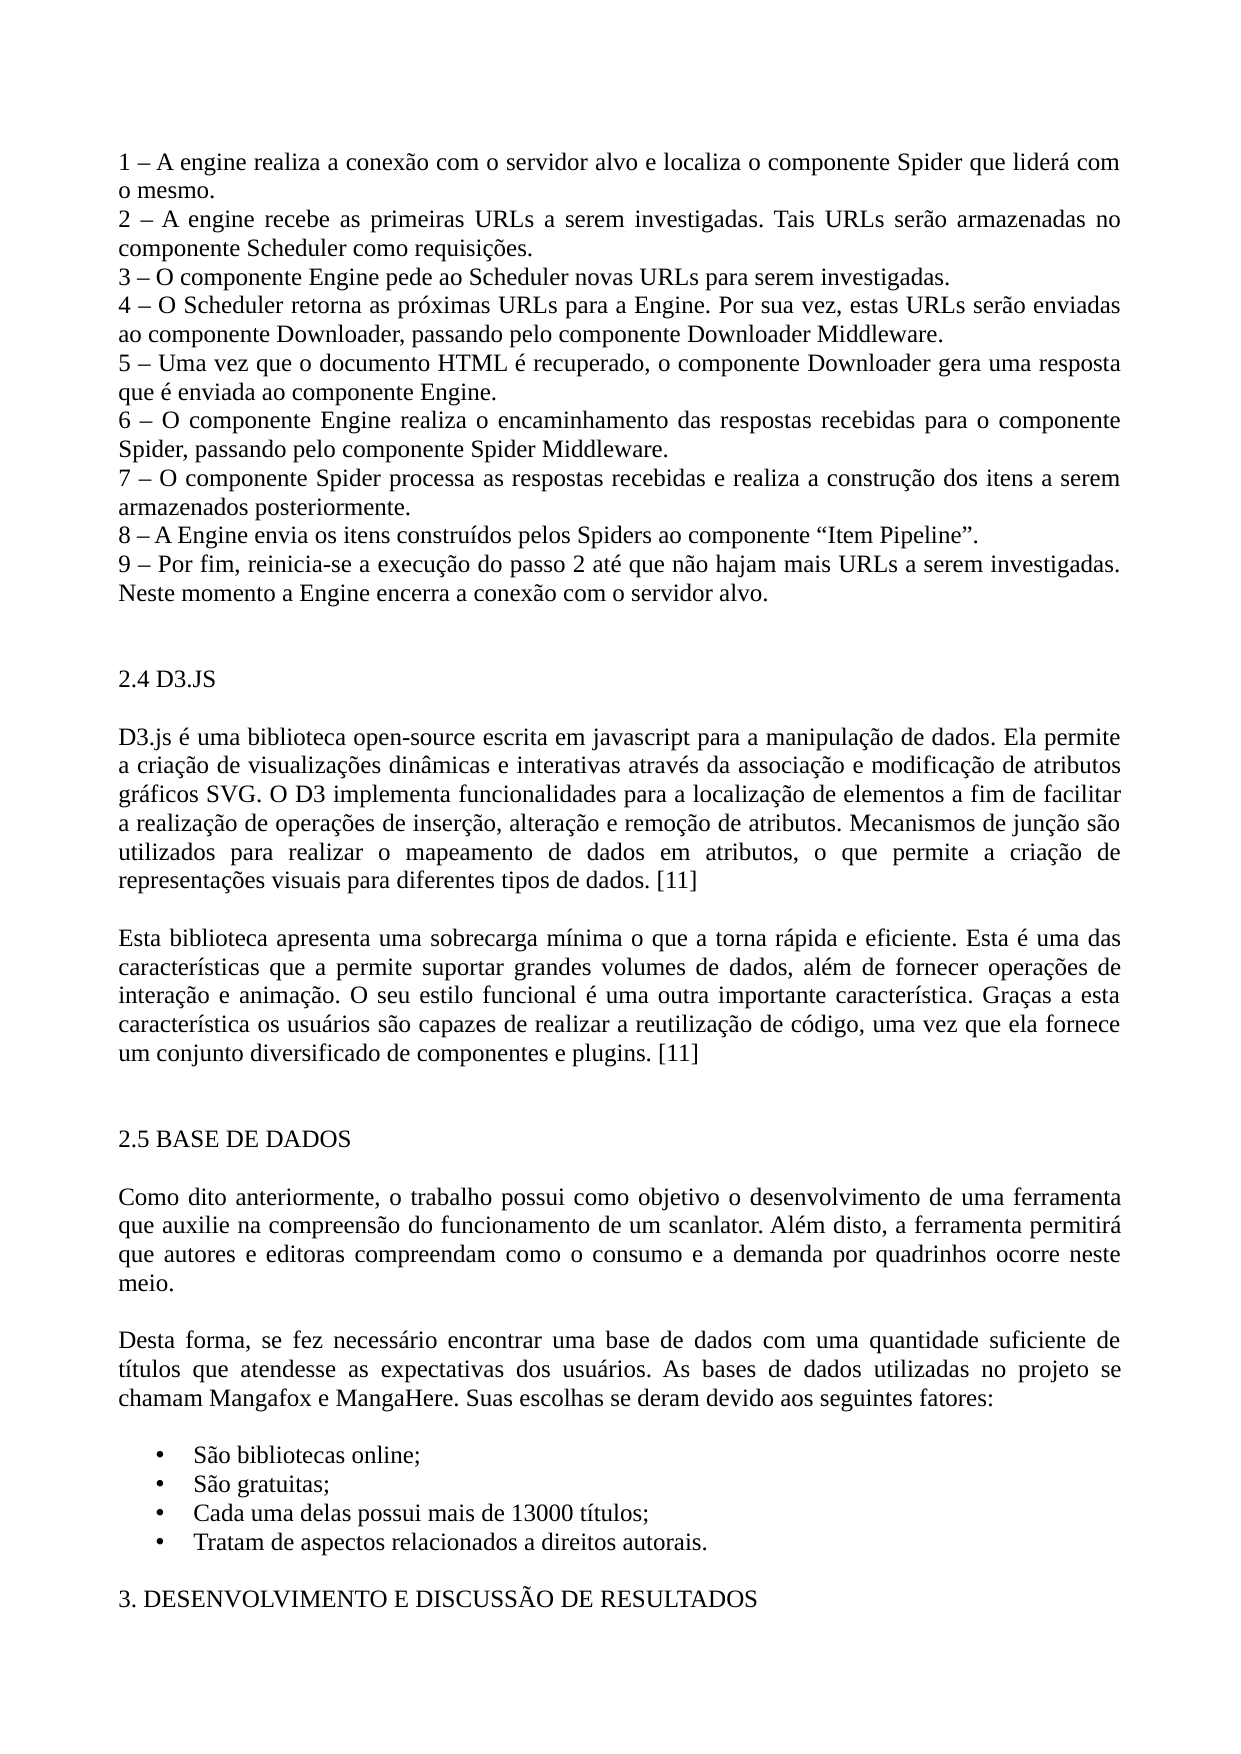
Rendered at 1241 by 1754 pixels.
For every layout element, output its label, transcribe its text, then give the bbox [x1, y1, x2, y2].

text Esta biblioteca apresenta uma sobrecarga mínima o que a torna rápida e eficiente. Esta é uma das características que a permite suportar grandes volumes de dados, além de fornecer operações de interação e animação. O seu estilo funcional é uma outra importante característica. Graças a esta característica os usuários são capazes de realizar a reutilização de código, uma vez que ela fornece um conjunto diversificado de componentes e plugins. [11] [118, 923, 1122, 1067]
text 8 – A Engine envia os itens construídos pelos Spiders ao componente “Item Pipeline”. [118, 521, 1122, 549]
text 3 – O componente Engine pede ao Scheduler novas URLs para serem investigadas. [118, 262, 1122, 291]
text Como dito anteriormente, o trabalho possui como objetivo o desenvolvimento de uma ferramenta que auxilie na compreensão do funcionamento de um scanlator. Além disto, a ferramenta permitirá que autores e editoras compreendam como o consumo e a demanda por quadrinhos ocorre neste meio. [118, 1182, 1122, 1297]
list São gratuitas; [156, 1469, 1122, 1498]
text 4 – O Scheduler retorna as próximas URLs para a Engine. Por sua vez, estas URLs serão enviadas ao componente Downloader, passando pelo componente Downloader Middleware. [118, 291, 1122, 348]
text 5 – Uma vez que o documento HTML é recuperado, o componente Downloader gera uma resposta que é enviada ao componente Engine. [118, 348, 1122, 406]
list Tratam de aspectos relacionados a direitos autorais. [156, 1527, 1122, 1556]
text 2 – A engine recebe as primeiras URLs a serem investigadas. Tais URLs serão armazenadas no componente Scheduler como requisições. [118, 204, 1122, 262]
text 7 – O componente Spider processa as respostas recebidas e realiza a construção dos itens a serem armazenados posteriormente. [118, 463, 1122, 521]
text 2.4 D3.JS [118, 664, 1122, 693]
text 3. DESENVOLVIMENTO E DISCUSSÃO DE RESULTADOS [118, 1584, 1122, 1613]
list São bibliotecas online; [156, 1441, 1122, 1469]
text D3.js é uma biblioteca open-source escrita em javascript para a manipulação de dados. Ela permite a criação de visualizações dinâmicas e interativas através da associação e modificação de atributos gráficos SVG. O D3 implementa funcionalidades para a localização de elementos a fim de facilitar a realização de operações de inserção, alteração e remoção de atributos. Mecanismos de junção são utilizados para realizar o mapeamento de dados em atributos, o que permite a criação de representações visuais para diferentes tipos de dados. [11] [118, 722, 1122, 894]
text 9 – Por fim, reinicia-se a execução do passo 2 até que não hajam mais URLs a serem investigadas. Neste momento a Engine encerra a conexão com o servidor alvo. [118, 549, 1122, 607]
text 2.5 BASE DE DADOS [118, 1124, 1122, 1153]
text 1 – A engine realiza a conexão com o servidor alvo e localiza o componente Spider que liderá com o mesmo. [118, 147, 1122, 204]
text Desta forma, se fez necessário encontrar uma base de dados com uma quantidade suficiente de títulos que atendesse as expectativas dos usuários. As bases de dados utilizadas no projeto se chamam Mangafox e MangaHere. Suas escolhas se deram devido aos seguintes fatores: [118, 1326, 1122, 1412]
text 6 – O componente Engine realiza o encaminhamento das respostas recebidas para o componente Spider, passando pelo componente Spider Middleware. [118, 406, 1122, 463]
list Cada uma delas possui mais de 13000 títulos; [156, 1498, 1122, 1527]
